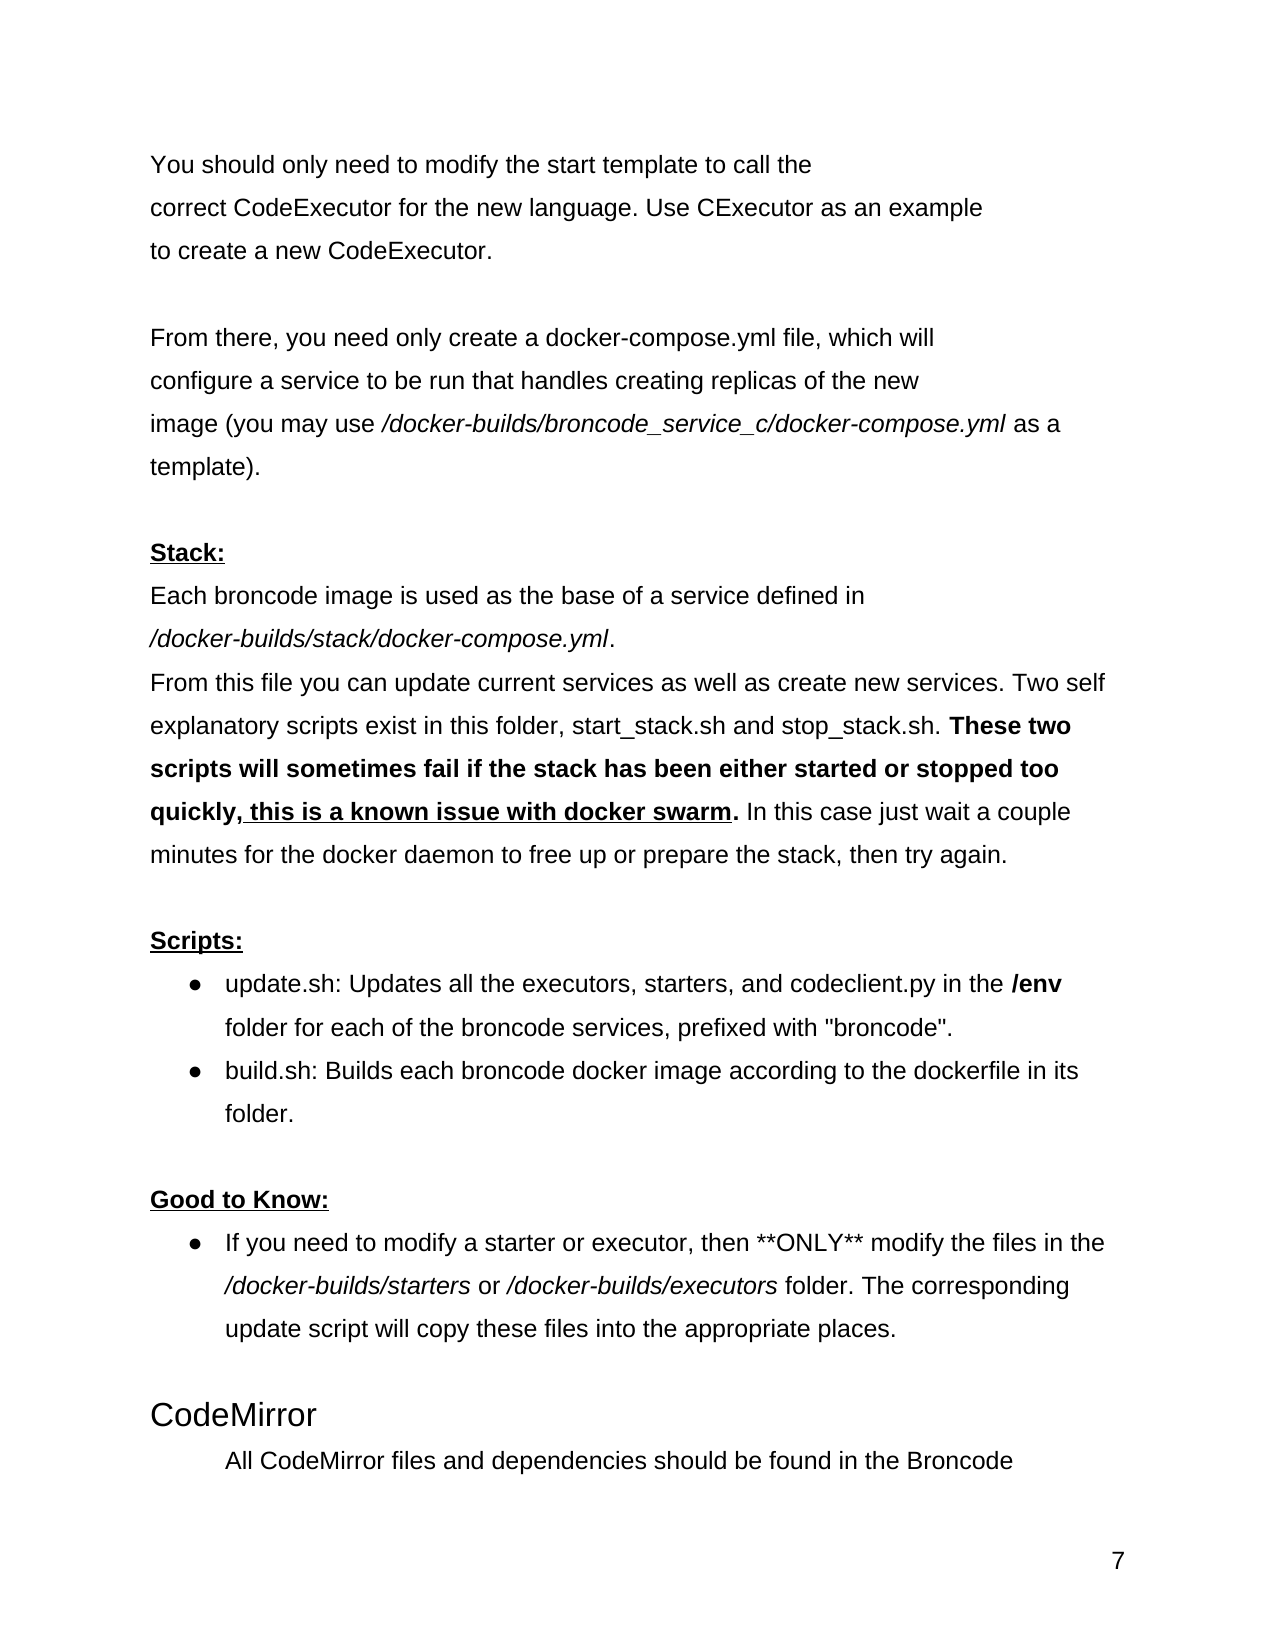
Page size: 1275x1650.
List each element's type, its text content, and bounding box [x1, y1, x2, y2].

text configure a service to be run that handles creating replicas of the new [150, 366, 1125, 394]
text Good to Know: [150, 1185, 1125, 1214]
text correct CodeExecutor for the new language. Use CExecutor as an example [150, 193, 1125, 222]
text folder for each of the broncode services, prefixed with "broncode". [225, 1012, 1125, 1041]
text From this file you can update current services as well as create new services. Two self explanatory scripts exist in this folder, start_stack.sh and stop_stack.sh. These two scripts will sometimes fail if the stack has been either started or stopped too quickly, this is a known issue with docker swarm. In this case just wait a couple minutes for the docker daemon to free up or prepare the stack, then try again. [150, 667, 1125, 869]
text image (you may use /docker-builds/broncode_service_c/docker-compose.yml as a template). [150, 409, 1125, 481]
text Stack: [150, 538, 1125, 567]
text From there, you need only create a docker-compose.yml file, which will [150, 322, 1125, 351]
subtitle CodeMirror [150, 1395, 1125, 1433]
text You should only need to modify the start template to call the [150, 150, 1125, 179]
list build.sh: Builds each broncode docker image according to the dockerfile in its folder. [187, 1056, 1125, 1127]
list update.sh: Updates all the executors, starters, and codeclient.py in the /env [187, 969, 1125, 998]
text to create a new CodeExecutor. [150, 236, 1125, 265]
text Each broncode image is used as the base of a service defined in /docker-builds/stack/docker-compose.yml. [150, 581, 1125, 653]
text Scripts: [150, 926, 1125, 955]
text All CodeMirror files and dependencies should be found in the Broncode [150, 1446, 1125, 1475]
list If you need to modify a starter or executor, then **ONLY** modify the files in the /docker-builds/starters or /docker-builds/executors folder. The corresponding update script will copy these files into the appropriate places. [187, 1228, 1125, 1343]
